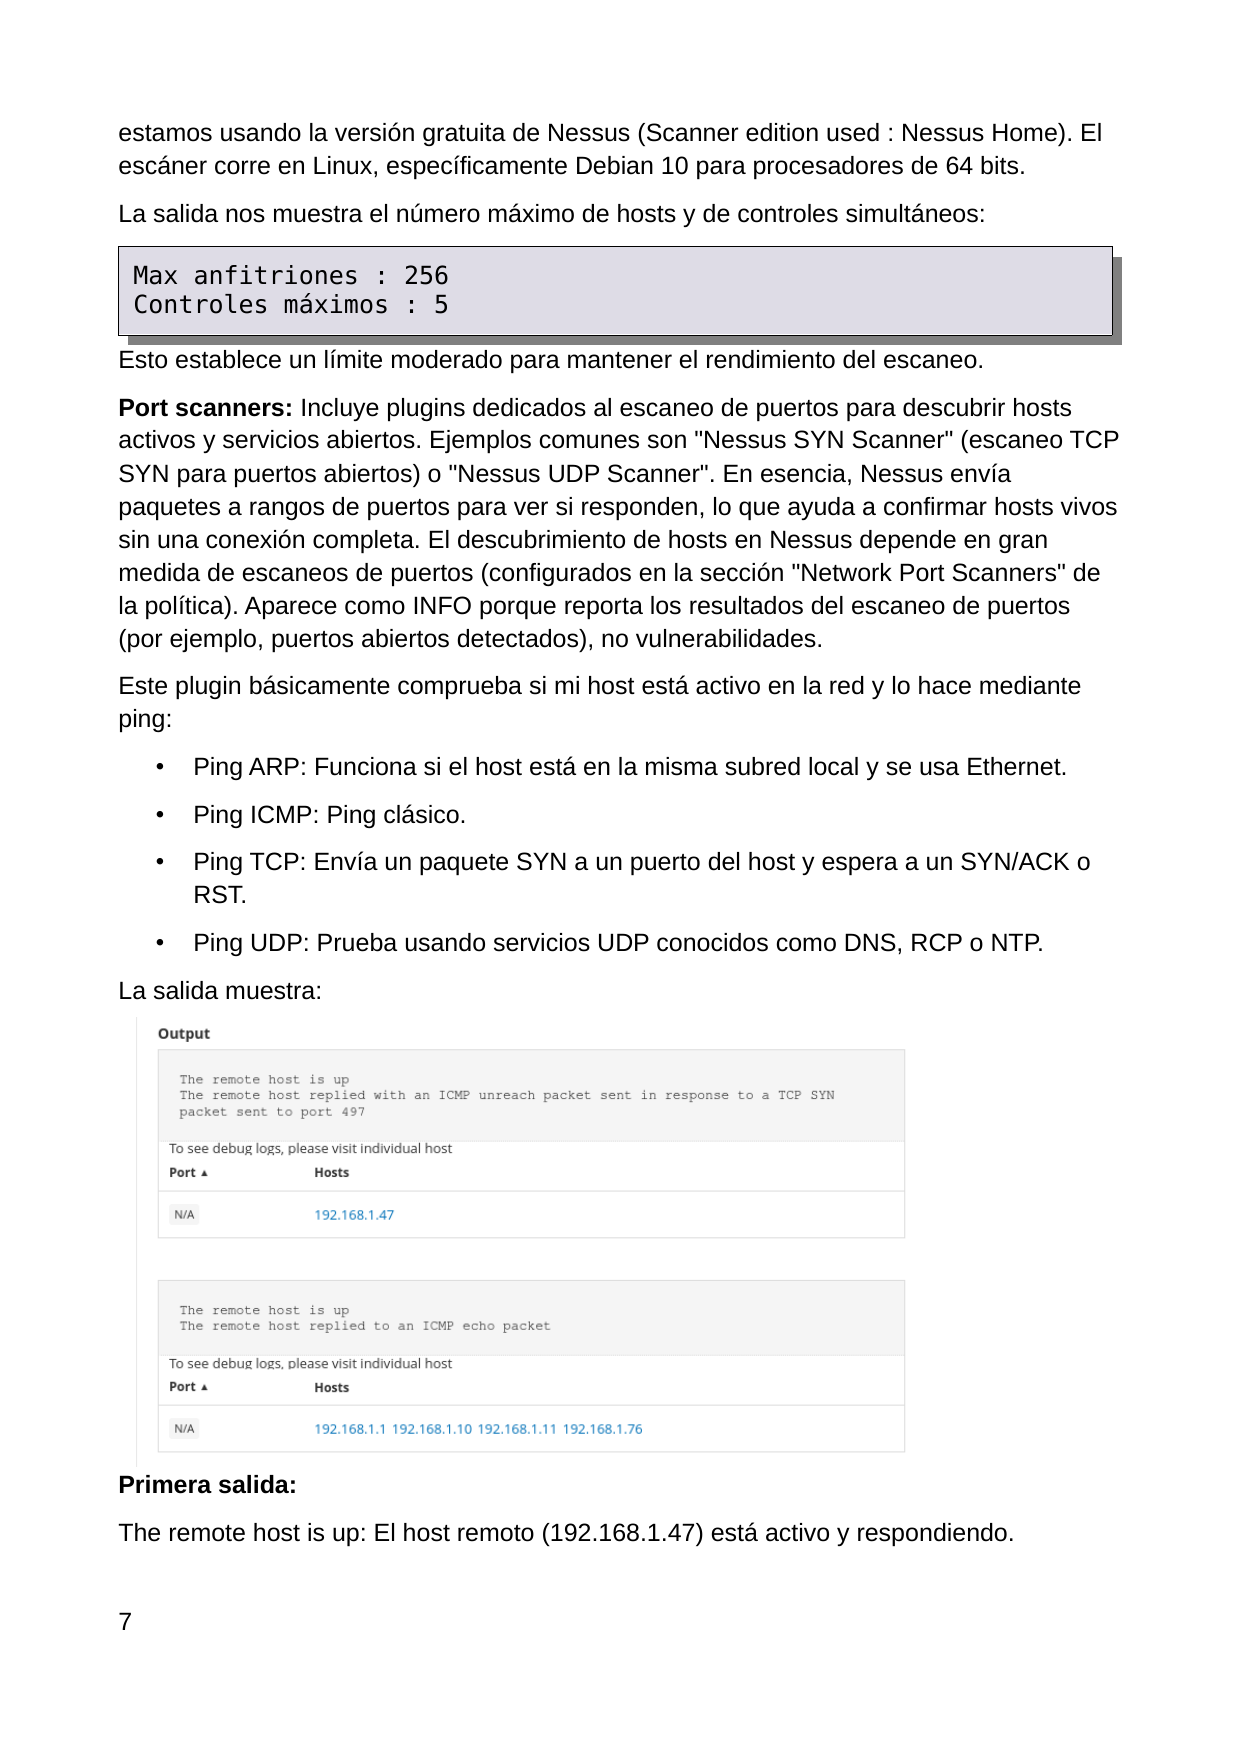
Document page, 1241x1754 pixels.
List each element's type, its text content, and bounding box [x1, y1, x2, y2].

list Ping ARP: Funciona si el host está en la misma subred local y se usa Ethernet. [156, 752, 1122, 781]
text La salida muestra: [118, 976, 1122, 1004]
text Primera salida: [118, 1023, 1122, 1499]
picture [136, 1017, 1095, 1467]
text estamos usando la versión gratuita de Nessus (Scanner edition used : Nessus Home). El escáner corre en Linux, específicamente Debian 10 para procesadores de 64 bits. [118, 118, 1122, 180]
text Este plugin básicamente comprueba si mi host está activo en la red y lo hace mediante ping: [118, 671, 1122, 733]
text La salida nos muestra el número máximo de hosts y de controles simultáneos: [118, 199, 1122, 227]
text Max anfitriones : 256 [119, 247, 1112, 276]
list Ping TCP: Envía un paquete SYN a un puerto del host y espera a un SYN/ACK o RST. [156, 847, 1122, 909]
text Controles máximos : 5 [119, 276, 1112, 334]
list Ping UDP: Prueba usando servicios UDP conocidos como DNS, RCP o NTP. [156, 928, 1122, 957]
list Ping ICMP: Ping clásico. [156, 799, 1122, 828]
text Port scanners: Incluye plugins dedicados al escaneo de puertos para descubrir hosts activos y servicios abiertos. Ejemplos comunes son "Nessus SYN Scanner" (escaneo TCP SYN para puertos abiertos) o "Nessus UDP Scanner". En esencia, Nessus envía paquetes a rangos de puertos para ver si responden, lo que ayuda a confirmar hosts vivos sin una conexión completa. El descubrimiento de hosts en Nessus depende en gran medida de escaneos de puertos (configurados en la sección "Network Port Scanners" de la política). Aparece como INFO porque reporta los resultados del escaneo de puertos (por ejemplo, puertos abiertos detectados), no vulnerabilidades. [118, 392, 1122, 652]
text Esto establece un límite moderado para mantener el rendimiento del escaneo. [118, 345, 1122, 374]
text The remote host is up: El host remoto (192.168.1.47) está activo y respondiendo. [118, 1518, 1122, 1547]
